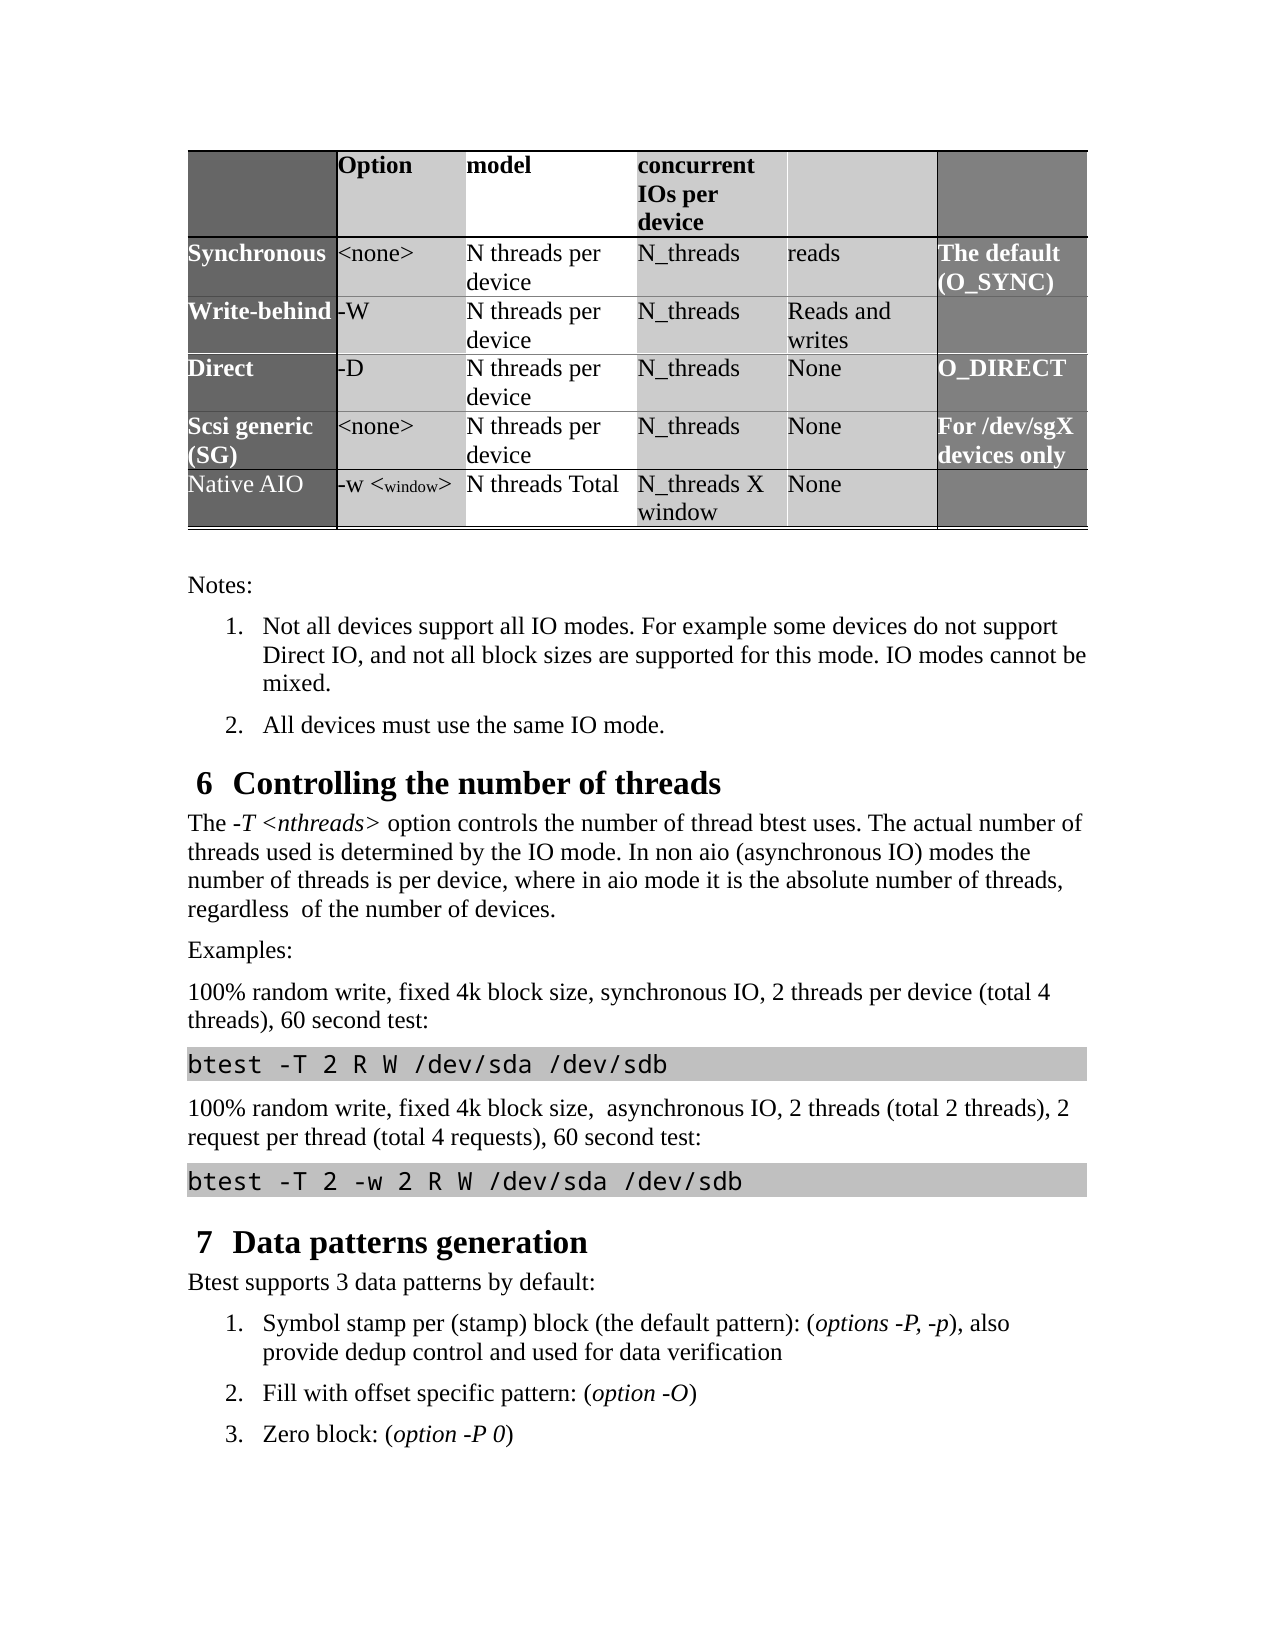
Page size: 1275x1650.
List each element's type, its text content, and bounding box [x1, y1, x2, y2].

table_header concurrent IOs per device [637, 152, 787, 236]
table_cell [938, 470, 1087, 526]
table_cell None [788, 470, 937, 526]
text Examples: [187, 936, 1087, 964]
table_cell N_threads [637, 297, 787, 353]
table_cell N threads Total [466, 470, 637, 526]
text 100% random write, fixed 4k block size, synchronous IO, 2 threads per device (total 4 threads), 60 second test: [187, 977, 1087, 1034]
list All devices must use the same IO mode. [225, 710, 1087, 738]
table_cell N_threads X window [637, 470, 787, 526]
table_cell -D [338, 355, 466, 411]
table_cell [938, 297, 1087, 353]
table_cell N threads per device [466, 355, 637, 411]
table_cell None [788, 412, 937, 469]
table_cell For /dev/sgX devices only [938, 412, 1087, 469]
table_cell -W [338, 297, 466, 353]
table_cell N threads per device [466, 238, 637, 296]
table_cell None [788, 355, 937, 411]
table_cell Scsi generic (SG) [188, 412, 336, 469]
table_cell N_threads [637, 412, 787, 469]
text Notes: [187, 570, 1087, 598]
text Btest supports 3 data patterns by default: [187, 1267, 1087, 1296]
subtitle Controlling the number of threads [187, 763, 1087, 802]
text The -T <nthreads> option controls the number of thread btest uses. The actual number of threads used is determined by the IO mode. In non aio (asynchronous IO) modes the number of threads is per device, where in aio mode it is the absolute number of threads, regardless of the number of devices. [187, 808, 1087, 923]
table_cell The default (O_SYNC) [938, 238, 1087, 296]
list Fill with offset specific pattern: (option -O) [225, 1378, 1087, 1407]
table_cell Native AIO [188, 470, 336, 526]
table_header [938, 152, 1087, 236]
table_cell N threads per device [466, 412, 637, 469]
list Zero block: (option -P 0) [225, 1419, 1087, 1448]
subtitle Data patterns generation [187, 1222, 1087, 1261]
table_cell reads [788, 238, 937, 296]
table_cell Synchronous [188, 238, 336, 296]
list Symbol stamp per (stamp) block (the default pattern): (options -P, -p), also provide dedup control and used for data verification [225, 1308, 1087, 1366]
text 100% random write, fixed 4k block size, asynchronous IO, 2 threads (total 2 threads), 2 request per thread (total 4 requests), 60 second test: [187, 1093, 1087, 1151]
text btest -T 2 -w 2 R W /dev/sda /dev/sdb [187, 1163, 1087, 1197]
table_header [788, 152, 937, 236]
text btest -T 2 R W /dev/sda /dev/sdb [187, 1047, 1087, 1081]
table_header Option [338, 152, 466, 236]
table_cell O_DIRECT [938, 355, 1087, 411]
table_cell <none> [338, 412, 466, 469]
table_cell Direct [188, 355, 336, 411]
table_cell Reads and writes [788, 297, 937, 353]
table_cell <none> [338, 238, 466, 296]
table_cell Write-behind [188, 297, 336, 353]
table_cell N_threads [637, 238, 787, 296]
table_cell N_threads [637, 355, 787, 411]
table_header [188, 152, 336, 236]
table_header model [466, 152, 637, 236]
table_cell -w <window> [338, 470, 466, 526]
table_cell N threads per device [466, 297, 637, 353]
list Not all devices support all IO modes. For example some devices do not support Direct IO, and not all block sizes are supported for this mode. IO modes cannot be mixed. [225, 611, 1087, 697]
